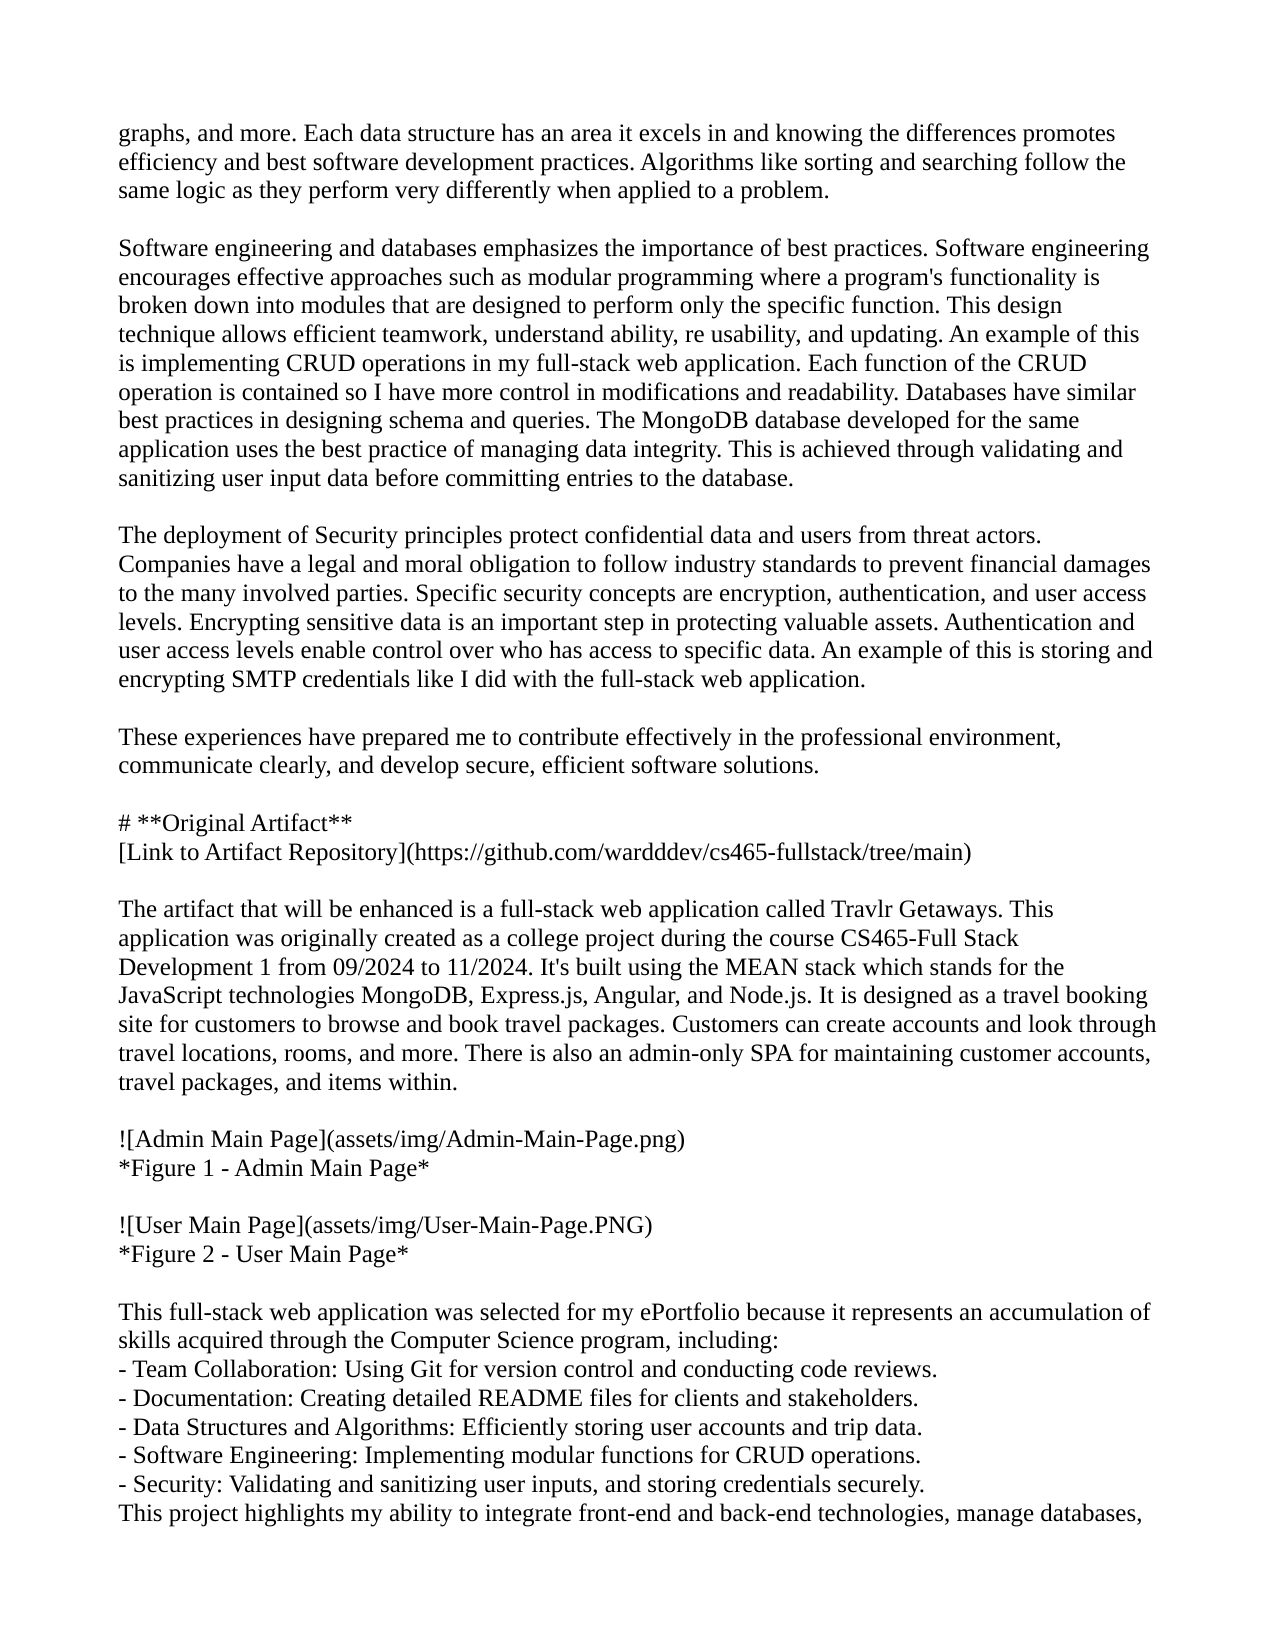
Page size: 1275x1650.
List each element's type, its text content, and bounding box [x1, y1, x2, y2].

text graphs, and more. Each data structure has an area it excels in and knowing the differences promotes efficiency and best software development practices. Algorithms like sorting and searching follow the same logic as they perform very differently when applied to a problem. Software engineering and databases emphasizes the importance of best practices. Software engineering encourages effective approaches such as modular programming where a program's functionality is broken down into modules that are designed to perform only the specific function. This design technique allows efficient teamwork, understand ability, re usability, and updating. An example of this is implementing CRUD operations in my full-stack web application. Each function of the CRUD operation is contained so I have more control in modifications and readability. Databases have similar best practices in designing schema and queries. The MongoDB database developed for the same application uses the best practice of managing data integrity. This is achieved through validating and sanitizing user input data before committing entries to the database. The deployment of Security principles protect confidential data and users from threat actors. Companies have a legal and moral obligation to follow industry standards to prevent financial damages to the many involved parties. Specific security concepts are encryption, authentication, and user access levels. Encrypting sensitive data is an important step in protecting valuable assets. Authentication and user access levels enable control over who has access to specific data. An example of this is storing and encrypting SMTP credentials like I did with the full-stack web application. These experiences have prepared me to contribute effectively in the professional environment, communicate clearly, and develop secure, efficient software solutions. # **Original Artifact** [Link to Artifact Repository](https://github.com/wardddev/cs465-fullstack/tree/main) The artifact that will be enhanced is a full-stack web application called Travlr Getaways. This application was originally created as a college project during the course CS465-Full Stack Development 1 from 09/2024 to 11/2024. It's built using the MEAN stack which stands for the JavaScript technologies MongoDB, Express.js, Angular, and Node.js. It is designed as a travel booking site for customers to browse and book travel packages. Customers can create accounts and look through travel locations, rooms, and more. There is also an admin-only SPA for maintaining customer accounts, travel packages, and items within. ![Admin Main Page](assets/img/Admin-Main-Page.png) *Figure 1 - Admin Main Page* ![User Main Page](assets/img/User-Main-Page.PNG) *Figure 2 - User Main Page* This full-stack web application was selected for my ePortfolio because it represents an accumulation of skills acquired through the Computer Science program, including: - Team Collaboration: Using Git for version control and conducting code reviews. - Documentation: Creating detailed README files for clients and stakeholders. - Data Structures and Algorithms: Efficiently storing user accounts and trip data. - Software Engineering: Implementing modular functions for CRUD operations. - Security: Validating and sanitizing user inputs, and storing credentials securely. This project highlights my ability to integrate front-end and back-end technologies, manage databases, [118, 118, 1157, 1527]
